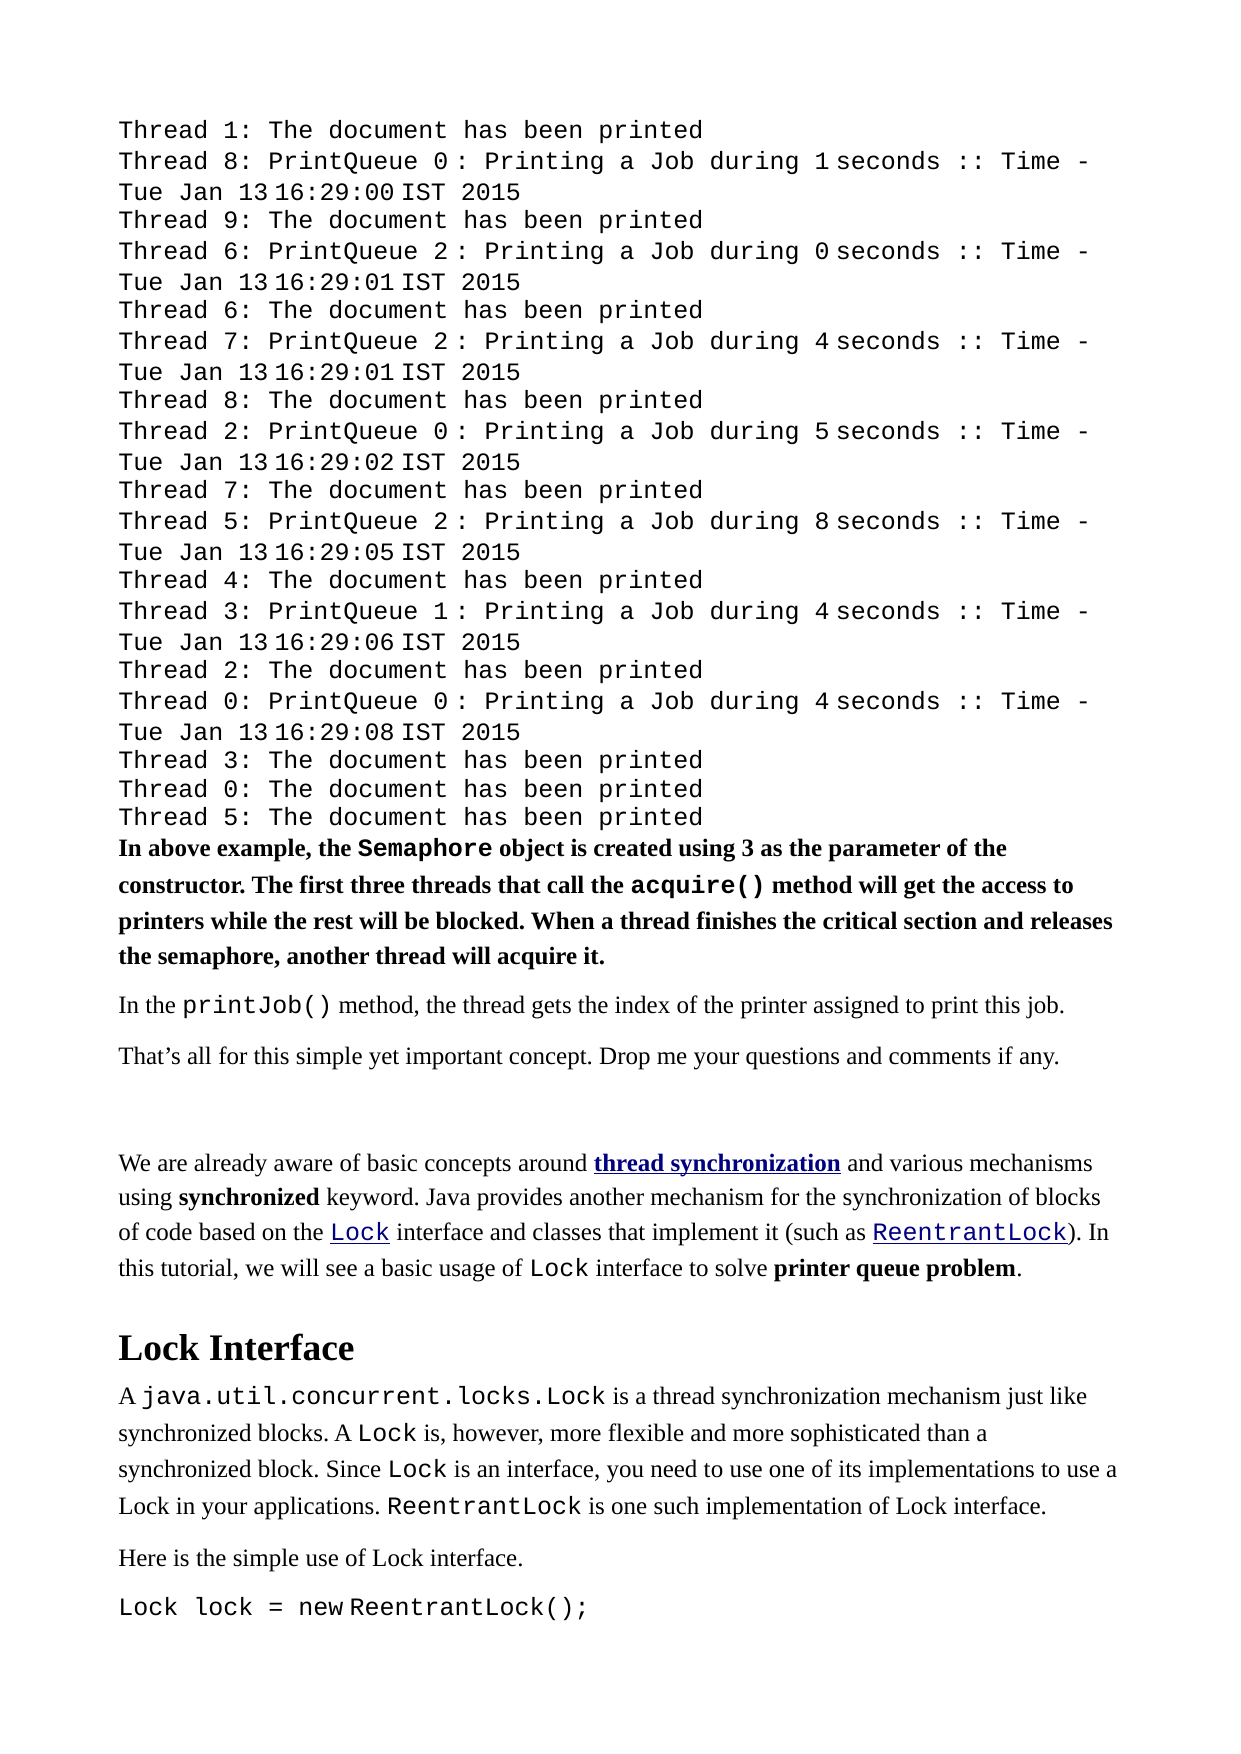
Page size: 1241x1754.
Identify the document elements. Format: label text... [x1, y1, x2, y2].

text A java.util.concurrent.locks.Lock is a thread synchronization mechanism just like synchronized blocks. A Lock is, however, more flexible and more sophisticated than a synchronized block. Since Lock is an interface, you need to use one of its implementations to use a Lock in your applications. ReentrantLock is one such implementation of Lock interface. [118, 1381, 1122, 1522]
text We are already aware of basic concepts around thread synchronization and various mechanisms using synchronized keyword. Java provides another mechanism for the synchronization of blocks of code based on the Lock interface and classes that implement it (such as ReentrantLock). In this tutorial, we will see a basic usage of Lock interface to solve printer queue problem. [118, 1148, 1122, 1284]
table_header Lock lock = new ReentrantLock(); [118, 1592, 596, 1623]
text In above example, the Semaphore object is created using 3 as the parameter of the constructor. The first three threads that call the acquire() method will get the access to printers while the rest will be blocked. When a thread finishes the critical section and releases the semaphore, another thread will acquire it. [118, 833, 1122, 969]
text That’s all for this simple yet important concept. Drop me your questions and comments if any. [118, 1041, 1122, 1070]
subtitle Lock Interface [118, 1326, 1122, 1369]
text In the printJob() method, the thread gets the index of the printer assigned to print this job. [118, 990, 1122, 1021]
table_header Thread 1: The document has been printed Thread 8: PrintQueue 0 : Printing a Job during 1 seconds :: Time - Tue Jan 13 16:29:00 IST 2015 Thread 9: The document has been printed Thread 6: PrintQueue 2 : Printing a Job during 0 seconds :: Time - Tue Jan 13 16:29:01 IST 2015 Thread 6: The document has been printed Thread 7: PrintQueue 2 : Printing a Job during 4 seconds :: Time - Tue Jan 13 16:29:01 IST 2015 Thread 8: The document has been printed Thread 2: PrintQueue 0 : Printing a Job during 5 seconds :: Time - Tue Jan 13 16:29:02 IST 2015 Thread 7: The document has been printed Thread 5: PrintQueue 2 : Printing a Job during 8 seconds :: Time - Tue Jan 13 16:29:05 IST 2015 Thread 4: The document has been printed Thread 3: PrintQueue 1 : Printing a Job during 4 seconds :: Time - Tue Jan 13 16:29:06 IST 2015 Thread 2: The document has been printed Thread 0: PrintQueue 0 : Printing a Job during 4 seconds :: Time - Tue Jan 13 16:29:08 IST 2015 Thread 3: The document has been printed Thread 0: The document has been printed Thread 5: The document has been printed [118, 118, 1122, 833]
text Here is the simple use of Lock interface. [118, 1543, 1122, 1571]
